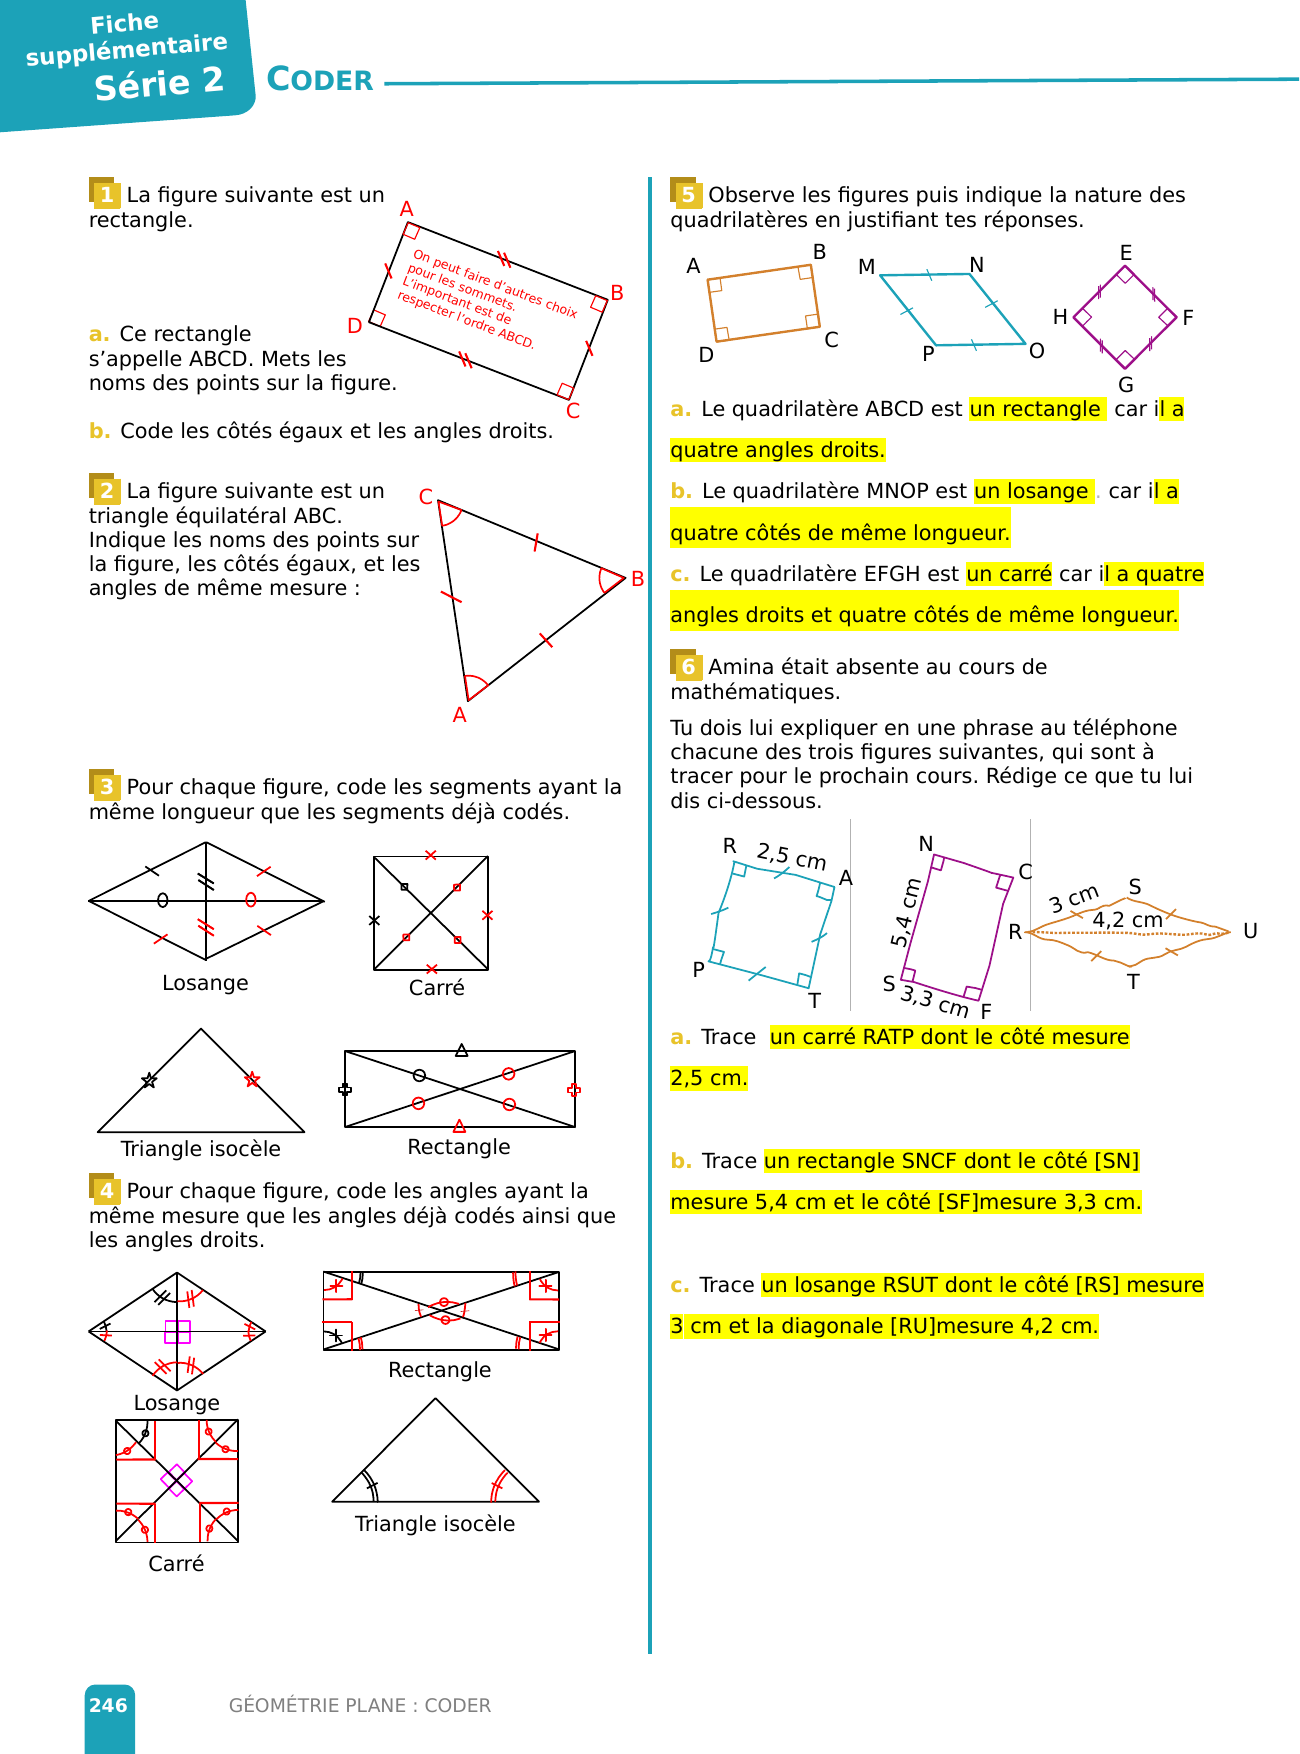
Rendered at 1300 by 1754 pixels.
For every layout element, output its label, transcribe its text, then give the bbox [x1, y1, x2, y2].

list Le quadrilatère ABCD est un rectangle car il a quatre angles droits. [670, 383, 1211, 466]
list Code les côtés égaux et les angles droits. [88, 419, 629, 443]
subtitle Pour chaque figure, code les angles ayant la même mesure que les angles déjà codés ainsi que les angles droits. [88, 1173, 629, 1253]
list Le quadrilatère EFGH est un carré car il a quatre angles droits et quatre côtés de même longueur. [670, 548, 1211, 631]
list Ce rectangle s’appelle ABCD. Mets les noms des points sur la figure. [382, 322, 597, 393]
subtitle Observe les figures puis indique la nature des quadrilatères en justifiant tes réponses. [670, 177, 1211, 232]
subtitle La figure suivante est un triangle équilatéral ABC. Indique les noms des points sur la figure, les côtés égaux, et les angles de même mesure : [88, 473, 629, 601]
table_header [1037, 899, 1211, 965]
list Ce rectangle s’appelle ABCD. Mets les noms des points sur la figure. [573, 322, 629, 395]
table_header [1031, 819, 1211, 930]
list Trace un losange RSUT dont le côté [RS] mesure 3 cm et la diagonale [RU]mesure 4,2 cm. [670, 1259, 1211, 1342]
table_header [1021, 865, 1030, 878]
table_header [851, 819, 1030, 1011]
subtitle Tu dois lui expliquer en une phrase au téléphone chacune des trois figures suivantes, qui sont à tracer pour le prochain cours. Rédige ce que tu lui dis ci‑dessous. [670, 716, 1205, 813]
list Ce rectangle s’appelle ABCD. Mets les noms des points sur la figure. [88, 322, 551, 395]
table_header [670, 819, 850, 1011]
subtitle Pour chaque figure, code les segments ayant la même longueur que les segments déjà codés. [88, 769, 629, 824]
list Trace un carré RATP dont le côté mesure 2,5 cm. [670, 1011, 1211, 1094]
subtitle La figure suivante est un rectangle. [88, 177, 629, 232]
list Trace un rectangle SNCF dont le côté [SN] mesure 5,4 cm et le côté [SF]mesure 3,3 cm. [670, 1135, 1211, 1218]
list Le quadrilatère MNOP est un losange . car il a quatre côtés de même longueur. [670, 466, 1211, 548]
table_header [1031, 935, 1211, 1011]
subtitle Amina était absente au cours de mathématiques. [670, 649, 1211, 704]
